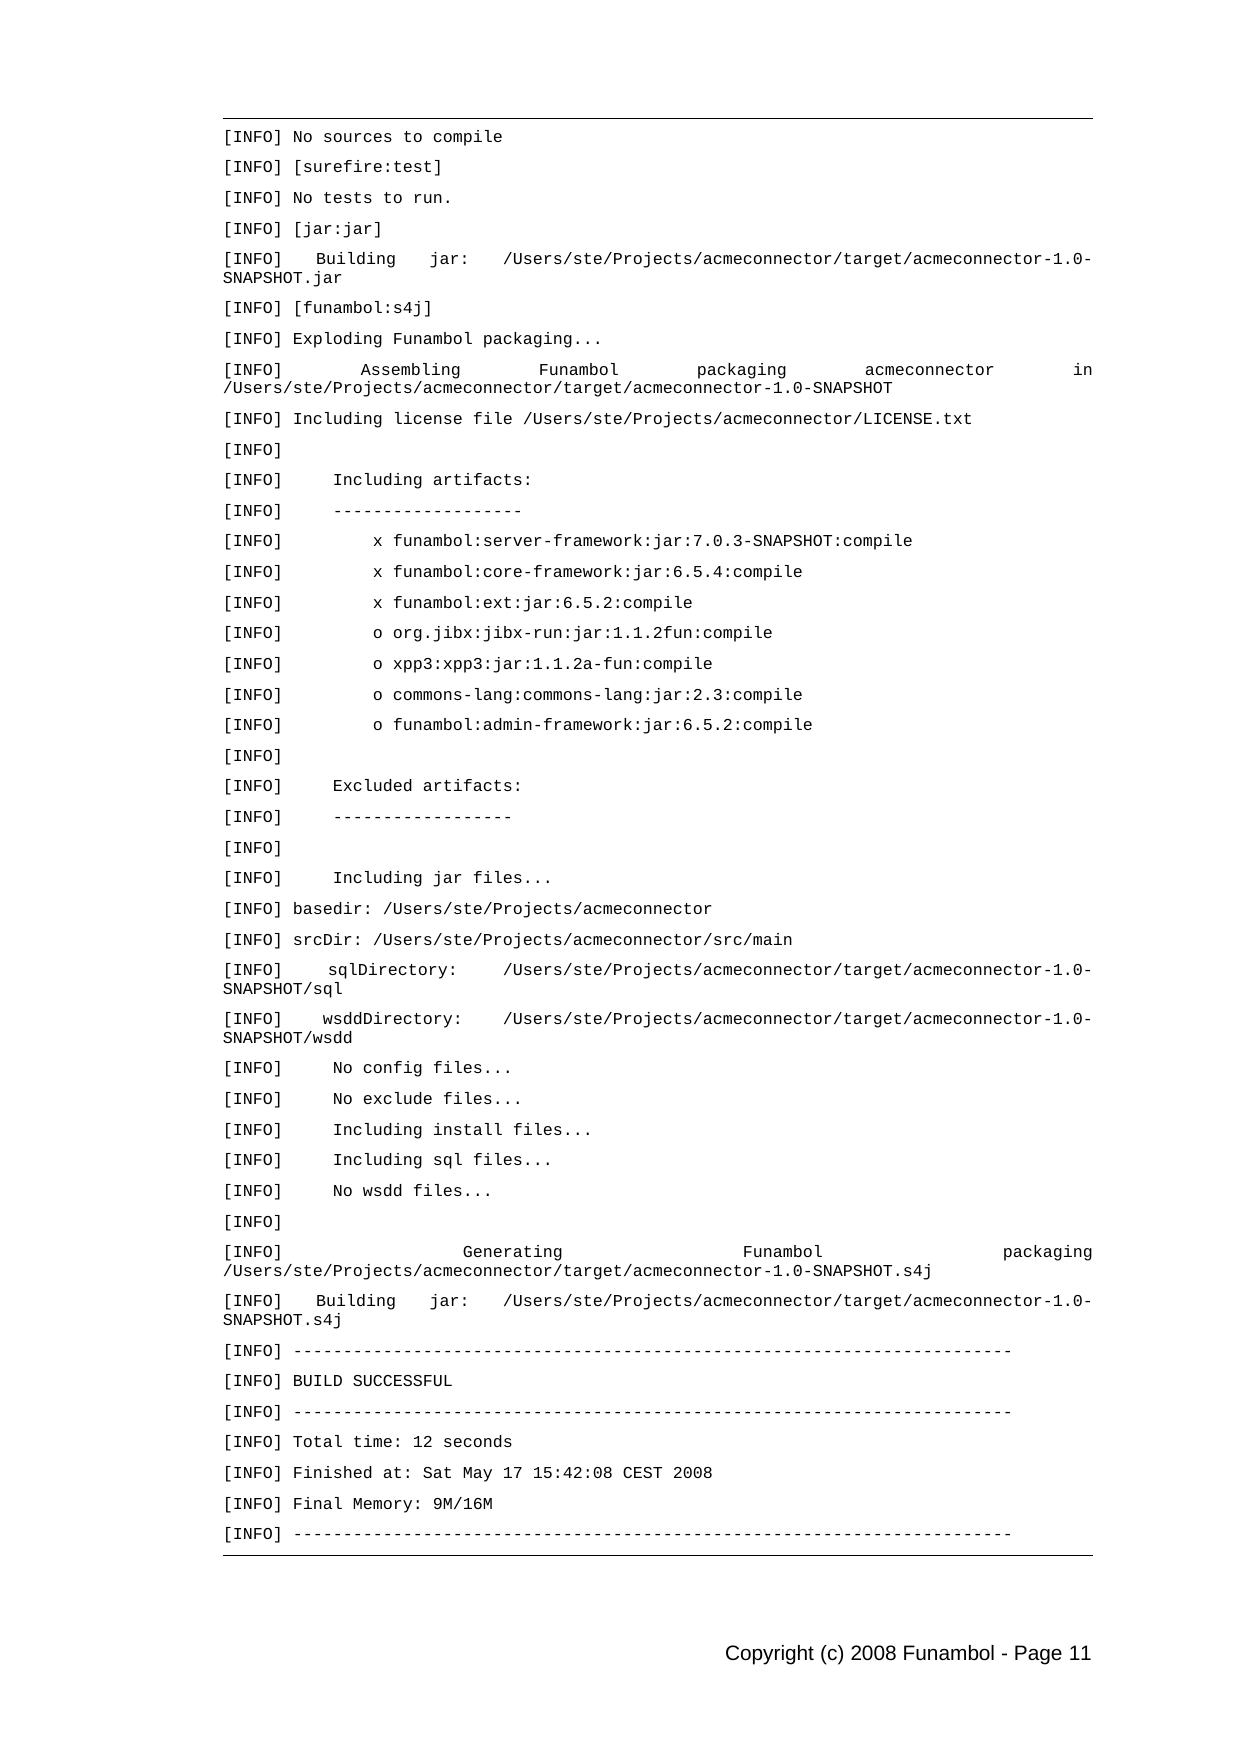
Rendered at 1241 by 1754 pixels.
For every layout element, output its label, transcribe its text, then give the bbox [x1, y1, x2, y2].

text [INFO] basedir: /Users/ste/Projects/acmeconnector [223, 890, 1093, 919]
text [INFO] x funambol:core-framework:jar:6.5.4:compile [223, 553, 1093, 582]
text [INFO] Including license file /Users/ste/Projects/acmeconnector/LICENSE.txt [223, 400, 1093, 429]
text [INFO] Excluded artifacts: [223, 768, 1093, 797]
text [INFO] BUILD SUCCESSFUL [223, 1362, 1093, 1392]
text [INFO] [223, 1203, 1093, 1232]
text [INFO] ------------------------------------------------------------------------ [223, 1516, 1093, 1555]
text [INFO] [jar:jar] [223, 210, 1093, 239]
text [INFO] Assembling Funambol packaging acmeconnector in /Users/ste/Projects/acmeconnector/target/acmeconnector-1.0-SNAPSHOT [223, 351, 1093, 399]
text [INFO] Building jar: /Users/ste/Projects/acmeconnector/target/acmeconnector-1.0-SNAPSHOT.jar [223, 241, 1093, 288]
text [INFO] [223, 737, 1093, 766]
text [INFO] ------------------------------------------------------------------------ [223, 1393, 1093, 1422]
text [INFO] [223, 829, 1093, 858]
text [INFO] Total time: 12 seconds [223, 1424, 1093, 1453]
text [INFO] No sources to compile [223, 119, 1093, 147]
text [INFO] x funambol:ext:jar:6.5.2:compile [223, 584, 1093, 613]
text [INFO] [funambol:s4j] [223, 290, 1093, 319]
text [INFO] ------------------ [223, 798, 1093, 827]
text [INFO] No wsdd files... [223, 1172, 1093, 1201]
text [INFO] x funambol:server-framework:jar:7.0.3-SNAPSHOT:compile [223, 523, 1093, 552]
text [INFO] o funambol:admin-framework:jar:6.5.2:compile [223, 706, 1093, 736]
text [INFO] Including artifacts: [223, 461, 1093, 491]
text [INFO] ------------------------------------------------------------------------ [223, 1332, 1093, 1361]
text [INFO] o commons-lang:commons-lang:jar:2.3:compile [223, 676, 1093, 705]
text [INFO] Including sql files... [223, 1142, 1093, 1171]
text [INFO] Including install files... [223, 1111, 1093, 1140]
text [INFO] wsddDirectory: /Users/ste/Projects/acmeconnector/target/acmeconnector-1.0-SNAPSHOT/wsdd [223, 1001, 1093, 1048]
text [INFO] Exploding Funambol packaging... [223, 320, 1093, 349]
text [INFO] sqlDirectory: /Users/ste/Projects/acmeconnector/target/acmeconnector-1.0-SNAPSHOT/sql [223, 951, 1093, 999]
text [INFO] Generating Funambol packaging /Users/ste/Projects/acmeconnector/target/acmeconnector-1.0-SNAPSHOT.s4j [223, 1233, 1093, 1281]
text [INFO] Final Memory: 9M/16M [223, 1485, 1093, 1514]
text [INFO] No tests to run. [223, 179, 1093, 208]
text [INFO] ------------------- [223, 492, 1093, 521]
text [INFO] Finished at: Sat May 17 15:42:08 CEST 2008 [223, 1454, 1093, 1483]
text [INFO] o xpp3:xpp3:jar:1.1.2a-fun:compile [223, 645, 1093, 674]
text [INFO] [223, 431, 1093, 460]
text [INFO] Including jar files... [223, 859, 1093, 889]
text [INFO] No exclude files... [223, 1080, 1093, 1109]
text [INFO] [surefire:test] [223, 149, 1093, 178]
text [INFO] srcDir: /Users/ste/Projects/acmeconnector/src/main [223, 921, 1093, 950]
text [INFO] o org.jibx:jibx-run:jar:1.1.2fun:compile [223, 614, 1093, 644]
text [INFO] No config files... [223, 1050, 1093, 1079]
text [INFO] Building jar: /Users/ste/Projects/acmeconnector/target/acmeconnector-1.0-SNAPSHOT.s4j [223, 1283, 1093, 1330]
